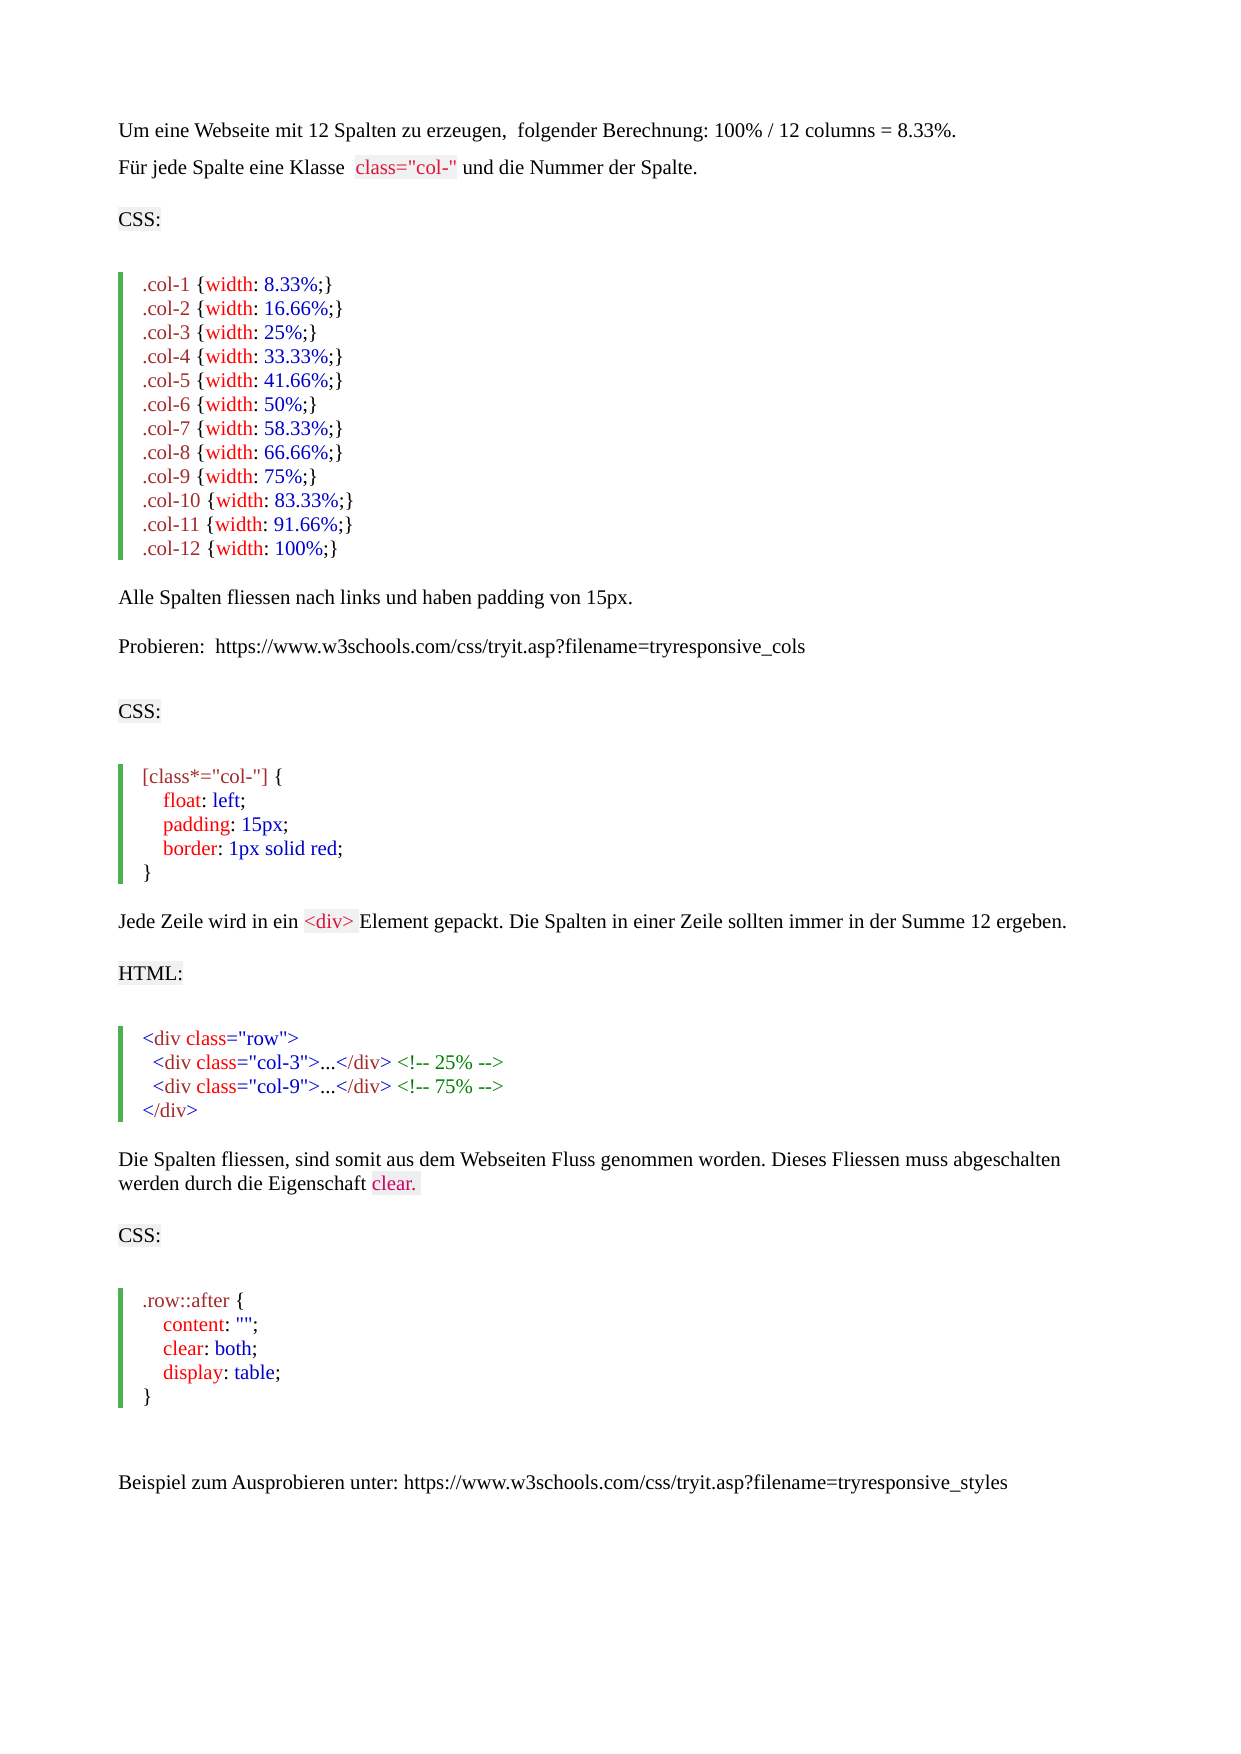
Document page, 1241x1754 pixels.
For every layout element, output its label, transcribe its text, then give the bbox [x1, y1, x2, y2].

text Probieren: https://www.w3schools.com/css/tryit.asp?filename=tryresponsive_cols [118, 634, 1122, 658]
subtitle CSS: [118, 699, 1122, 723]
subtitle CSS: [118, 207, 1122, 231]
text Um eine Webseite mit 12 Spalten zu erzeugen, folgender Berechnung: 100% / 12 columns = 8.33%. [118, 118, 1122, 142]
text [class*="col-"] { float: left; padding: 15px; border: 1px solid red; } [123, 764, 1122, 884]
text Die Spalten fliessen, sind somit aus dem Webseiten Fluss genommen worden. Dieses Fliessen muss abgeschalten werden durch die Eigenschaft clear. [118, 1147, 1122, 1195]
text Jede Zeile wird in ein <div> Element gepackt. Die Spalten in einer Zeile sollten immer in der Summe 12 ergeben. [118, 909, 1122, 933]
text Alle Spalten fliessen nach links und haben padding von 15px. [118, 585, 1122, 609]
text Beispiel zum Ausprobieren unter: https://www.w3schools.com/css/tryit.asp?filename=tryresponsive_styles [118, 1470, 1122, 1494]
subtitle HTML: [118, 961, 1122, 985]
text .row::after { content: ""; clear: both; display: table; } [123, 1288, 1122, 1408]
subtitle CSS: [118, 1223, 1122, 1247]
text Für jede Spalte eine Klasse class="col-" und die Nummer der Spalte. [118, 155, 1122, 179]
text .col-1 {width: 8.33%;} .col-2 {width: 16.66%;} .col-3 {width: 25%;} .col-4 {width: 33.33%;} .col-5 {width: 41.66%;} .col-6 {width: 50%;} .col-7 {width: 58.33%;} .col-8 {width: 66.66%;} .col-9 {width: 75%;} .col-10 {width: 83.33%;} .col-11 {width: 91.66%;} .col-12 {width: 100%;} [123, 272, 1122, 560]
text <div class="row"> <div class="col-3">...</div> <!-- 25% --> <div class="col-9">...</div> <!-- 75% --> </div> [123, 1026, 1122, 1122]
